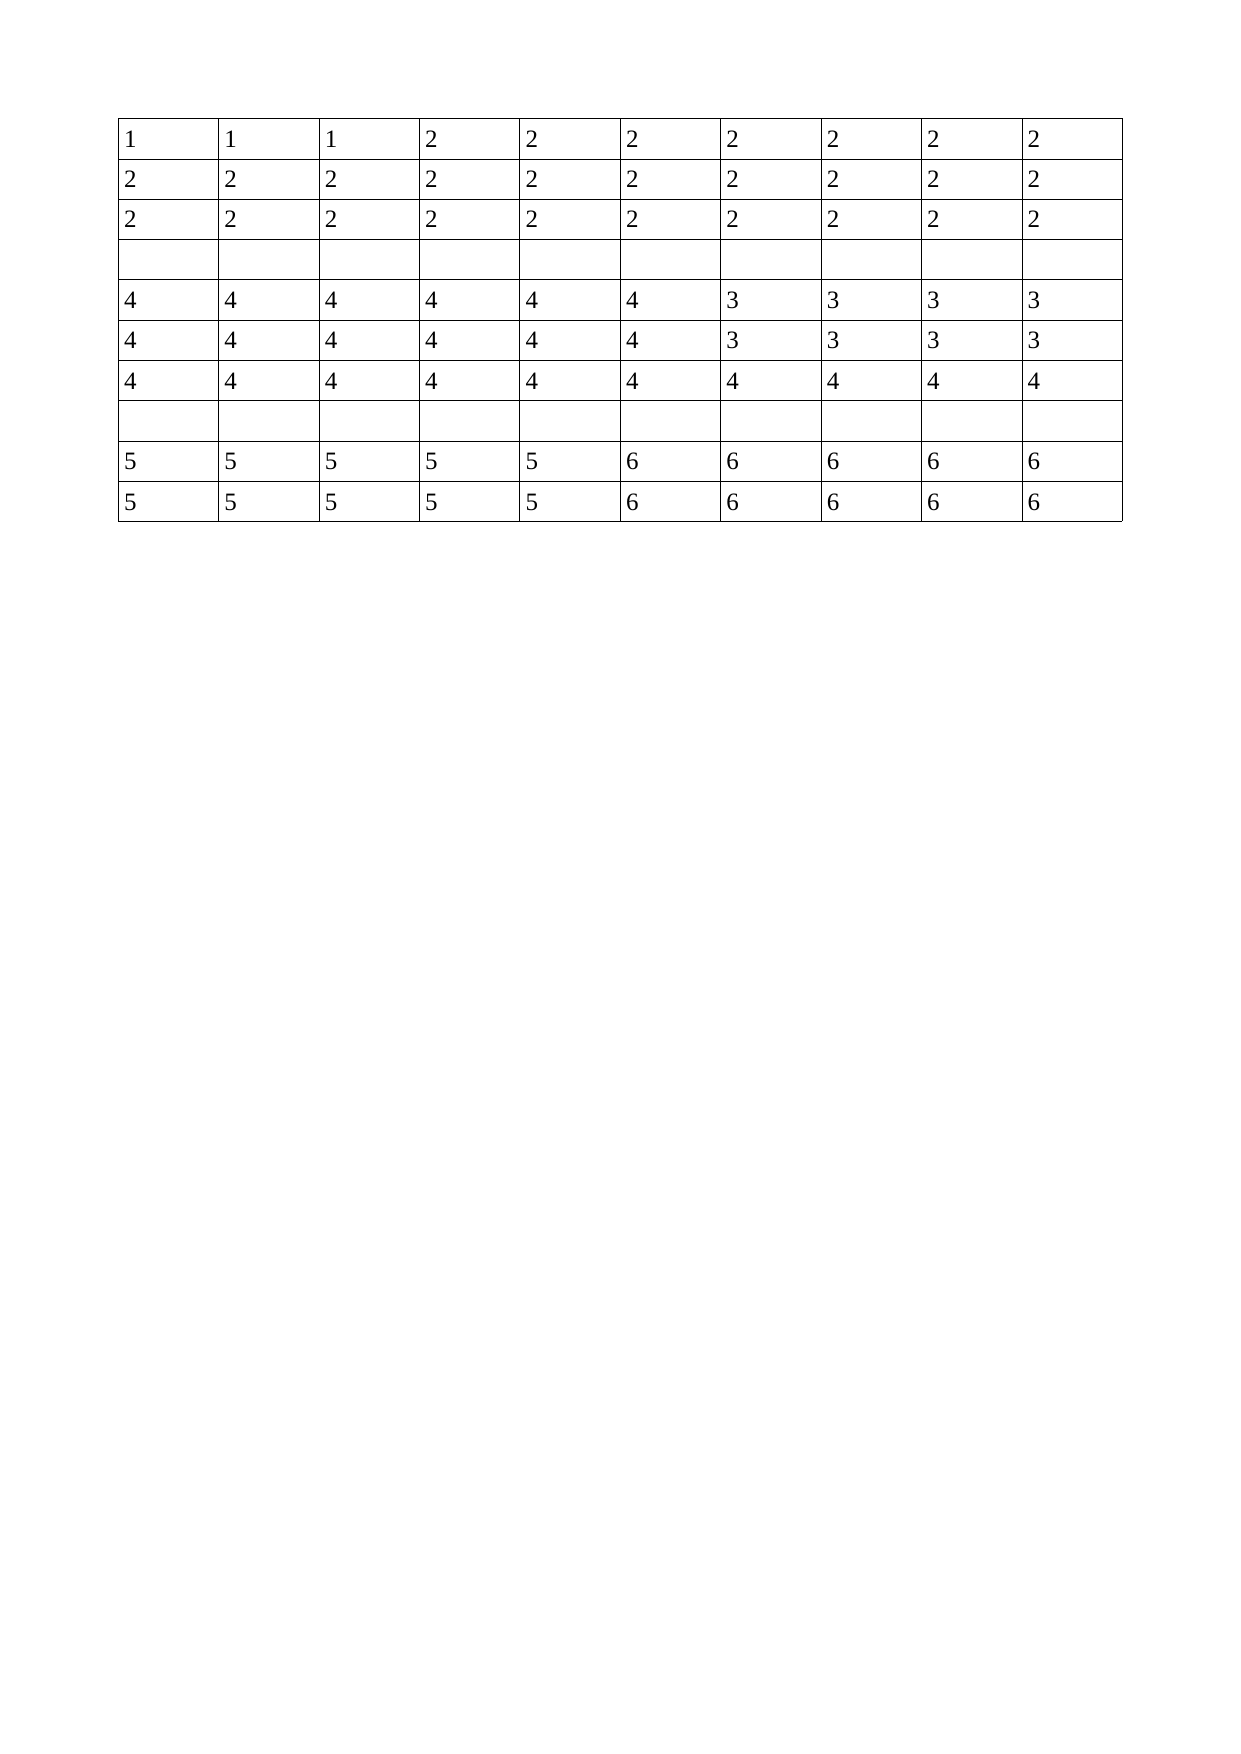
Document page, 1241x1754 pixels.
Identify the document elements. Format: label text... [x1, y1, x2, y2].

table_cell 6 [1023, 482, 1122, 521]
table_cell 3 [721, 280, 821, 320]
table_cell 2 [219, 200, 319, 239]
table_cell 3 [721, 321, 821, 360]
table_cell 4 [320, 321, 419, 360]
table_cell 2 [520, 160, 620, 199]
table_cell 2 [119, 200, 218, 239]
table_cell 5 [119, 442, 218, 481]
table_cell [1023, 401, 1122, 441]
table_cell [721, 240, 821, 279]
table_cell 5 [119, 482, 218, 521]
table_cell 5 [520, 442, 620, 481]
table_cell 6 [621, 442, 720, 481]
table_header 1 [219, 119, 319, 158]
table_cell [520, 401, 620, 441]
table_cell [320, 240, 419, 279]
table_cell 2 [219, 160, 319, 199]
table_header 2 [1023, 119, 1122, 158]
table_cell 3 [922, 280, 1022, 320]
table_cell [922, 401, 1022, 441]
table_cell 2 [1023, 200, 1122, 239]
table_cell 3 [922, 321, 1022, 360]
table_cell 4 [822, 361, 921, 400]
table_cell 4 [922, 361, 1022, 400]
table_cell 4 [721, 361, 821, 400]
table_header 2 [420, 119, 519, 158]
table_cell 3 [1023, 280, 1122, 320]
table_cell 5 [320, 482, 419, 521]
table_cell 6 [922, 442, 1022, 481]
table_cell 2 [822, 200, 921, 239]
table_cell 6 [922, 482, 1022, 521]
table_cell 6 [621, 482, 720, 521]
table_cell 5 [420, 482, 519, 521]
table_header 2 [822, 119, 921, 158]
table_cell 4 [520, 361, 620, 400]
table_cell [320, 401, 419, 441]
table_cell 4 [420, 321, 519, 360]
table_cell [621, 401, 720, 441]
table_cell [1023, 240, 1122, 279]
table_cell 2 [320, 200, 419, 239]
table_cell 4 [1023, 361, 1122, 400]
table_cell 5 [420, 442, 519, 481]
table_cell 4 [420, 280, 519, 320]
table_cell 2 [621, 200, 720, 239]
table_cell [219, 240, 319, 279]
table_cell [922, 240, 1022, 279]
table_cell 2 [420, 160, 519, 199]
table_header 2 [520, 119, 620, 158]
table_cell 2 [1023, 160, 1122, 199]
table_cell [822, 401, 921, 441]
table_cell 6 [721, 442, 821, 481]
table_cell 4 [219, 280, 319, 320]
table_cell 4 [119, 361, 218, 400]
table_cell 4 [520, 280, 620, 320]
table_cell [721, 401, 821, 441]
table_cell 6 [1023, 442, 1122, 481]
table_cell 4 [219, 361, 319, 400]
table_cell [822, 240, 921, 279]
table_cell [420, 401, 519, 441]
table_cell 5 [219, 482, 319, 521]
table_header 2 [721, 119, 821, 158]
table_cell 3 [1023, 321, 1122, 360]
table_cell 2 [320, 160, 419, 199]
table_header 1 [320, 119, 419, 158]
table_cell 4 [119, 280, 218, 320]
table_cell 5 [520, 482, 620, 521]
table_cell [119, 240, 218, 279]
table_cell 5 [320, 442, 419, 481]
table_cell 2 [119, 160, 218, 199]
table_cell 6 [822, 482, 921, 521]
table_cell 2 [621, 160, 720, 199]
table_cell 5 [219, 442, 319, 481]
table_cell 2 [721, 200, 821, 239]
table_cell 4 [119, 321, 218, 360]
table_header 2 [621, 119, 720, 158]
table_cell 3 [822, 280, 921, 320]
table_cell 4 [420, 361, 519, 400]
table_cell 4 [621, 321, 720, 360]
table_cell 3 [822, 321, 921, 360]
table_cell 4 [621, 361, 720, 400]
table_cell 2 [420, 200, 519, 239]
table_cell [219, 401, 319, 441]
table_cell 2 [922, 160, 1022, 199]
table_cell 6 [721, 482, 821, 521]
table_cell [119, 401, 218, 441]
table_cell 2 [822, 160, 921, 199]
table_cell 4 [520, 321, 620, 360]
table_cell [621, 240, 720, 279]
table_cell 4 [320, 361, 419, 400]
table_header 1 [119, 119, 218, 158]
table_cell 2 [721, 160, 821, 199]
table_cell 2 [520, 200, 620, 239]
table_cell 4 [621, 280, 720, 320]
table_cell [420, 240, 519, 279]
table_cell 4 [320, 280, 419, 320]
table_cell 4 [219, 321, 319, 360]
table_cell 6 [822, 442, 921, 481]
table_cell 2 [922, 200, 1022, 239]
table_header 2 [922, 119, 1022, 158]
table_cell [520, 240, 620, 279]
